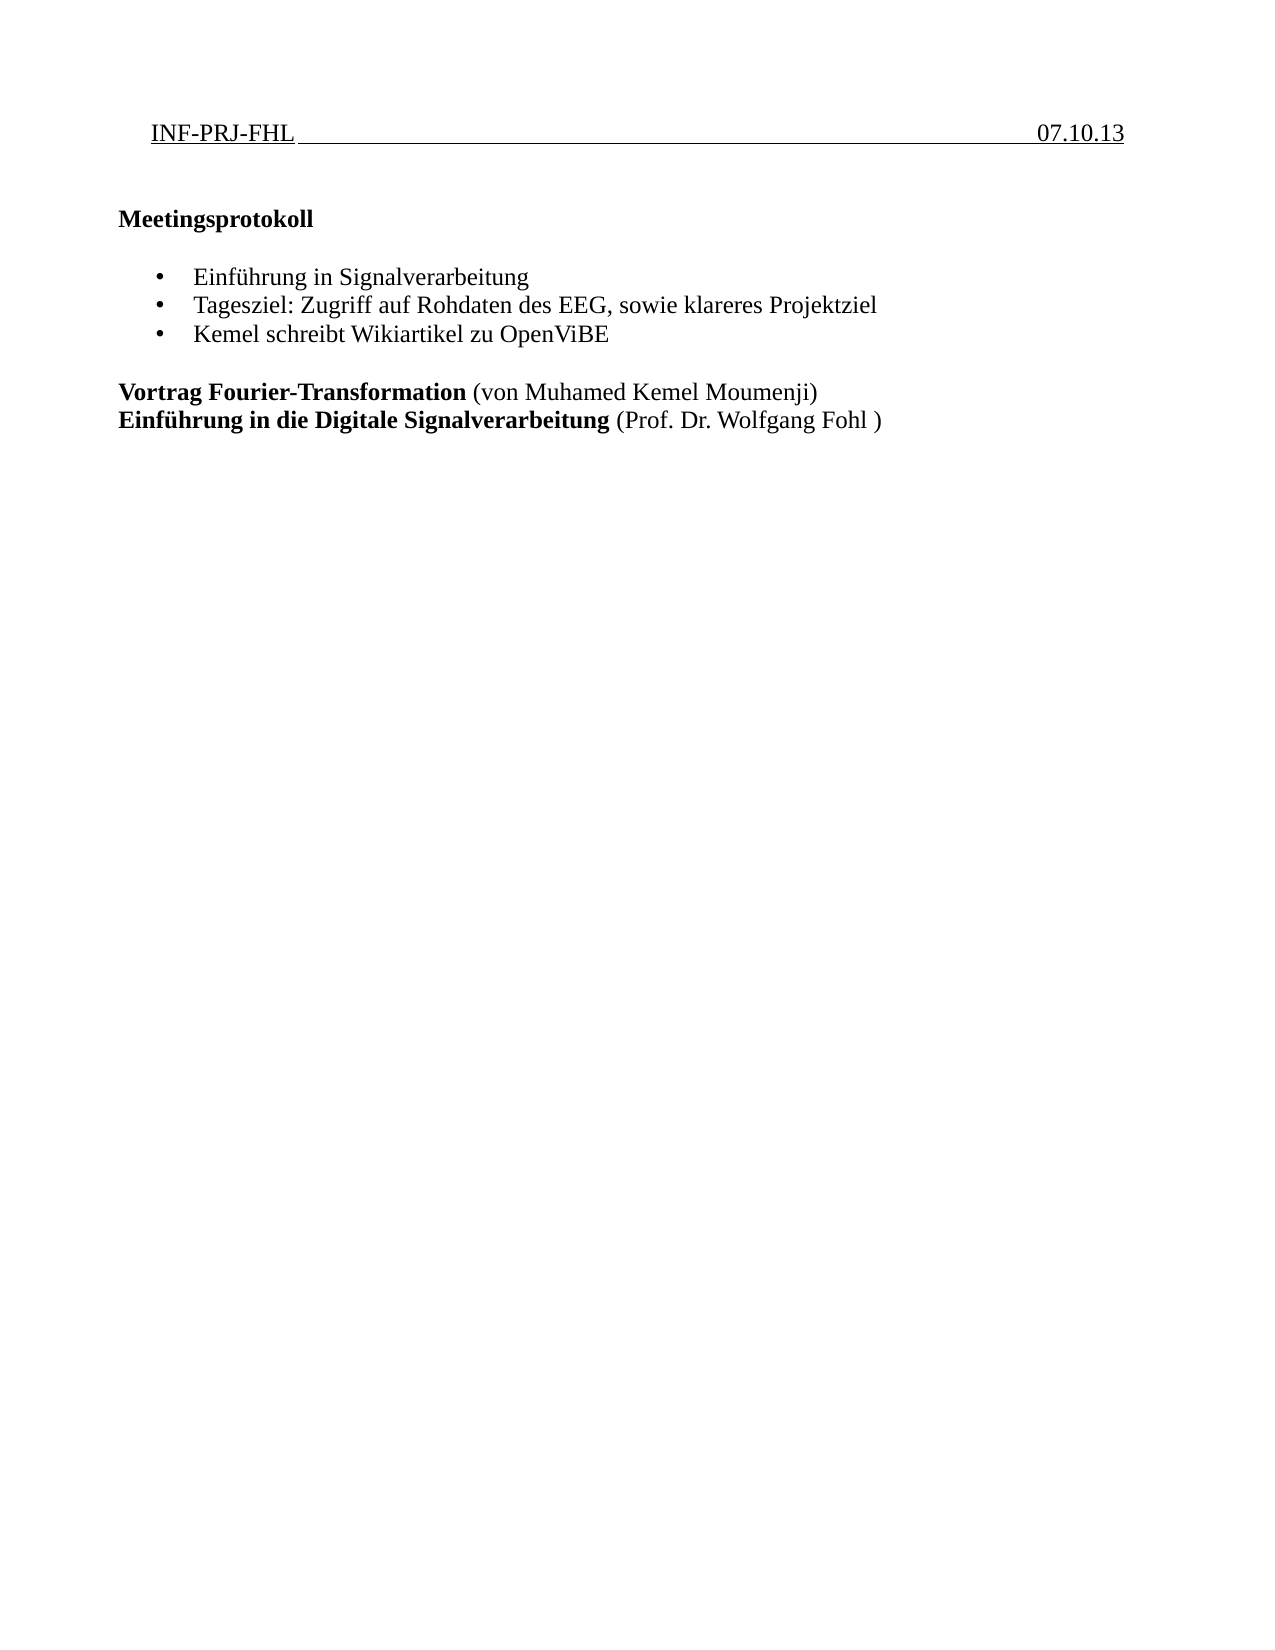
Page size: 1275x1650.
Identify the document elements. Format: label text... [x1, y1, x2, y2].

list Kemel schreibt Wikiartikel zu OpenViBE [156, 319, 1157, 348]
text INF-PRJ-FHL 07.10.13 [118, 118, 1157, 147]
text Meetingsprotokoll [118, 204, 1157, 233]
text Einführung in die Digitale Signalverarbeitung (Prof. Dr. Wolfgang Fohl ) [118, 406, 1157, 434]
text Vortrag Fourier-Transformation (von Muhamed Kemel Moumenji) [118, 377, 1157, 406]
list Einführung in Signalverarbeitung [156, 262, 1157, 291]
list Tagesziel: Zugriff auf Rohdaten des EEG, sowie klareres Projektziel [156, 291, 1157, 319]
